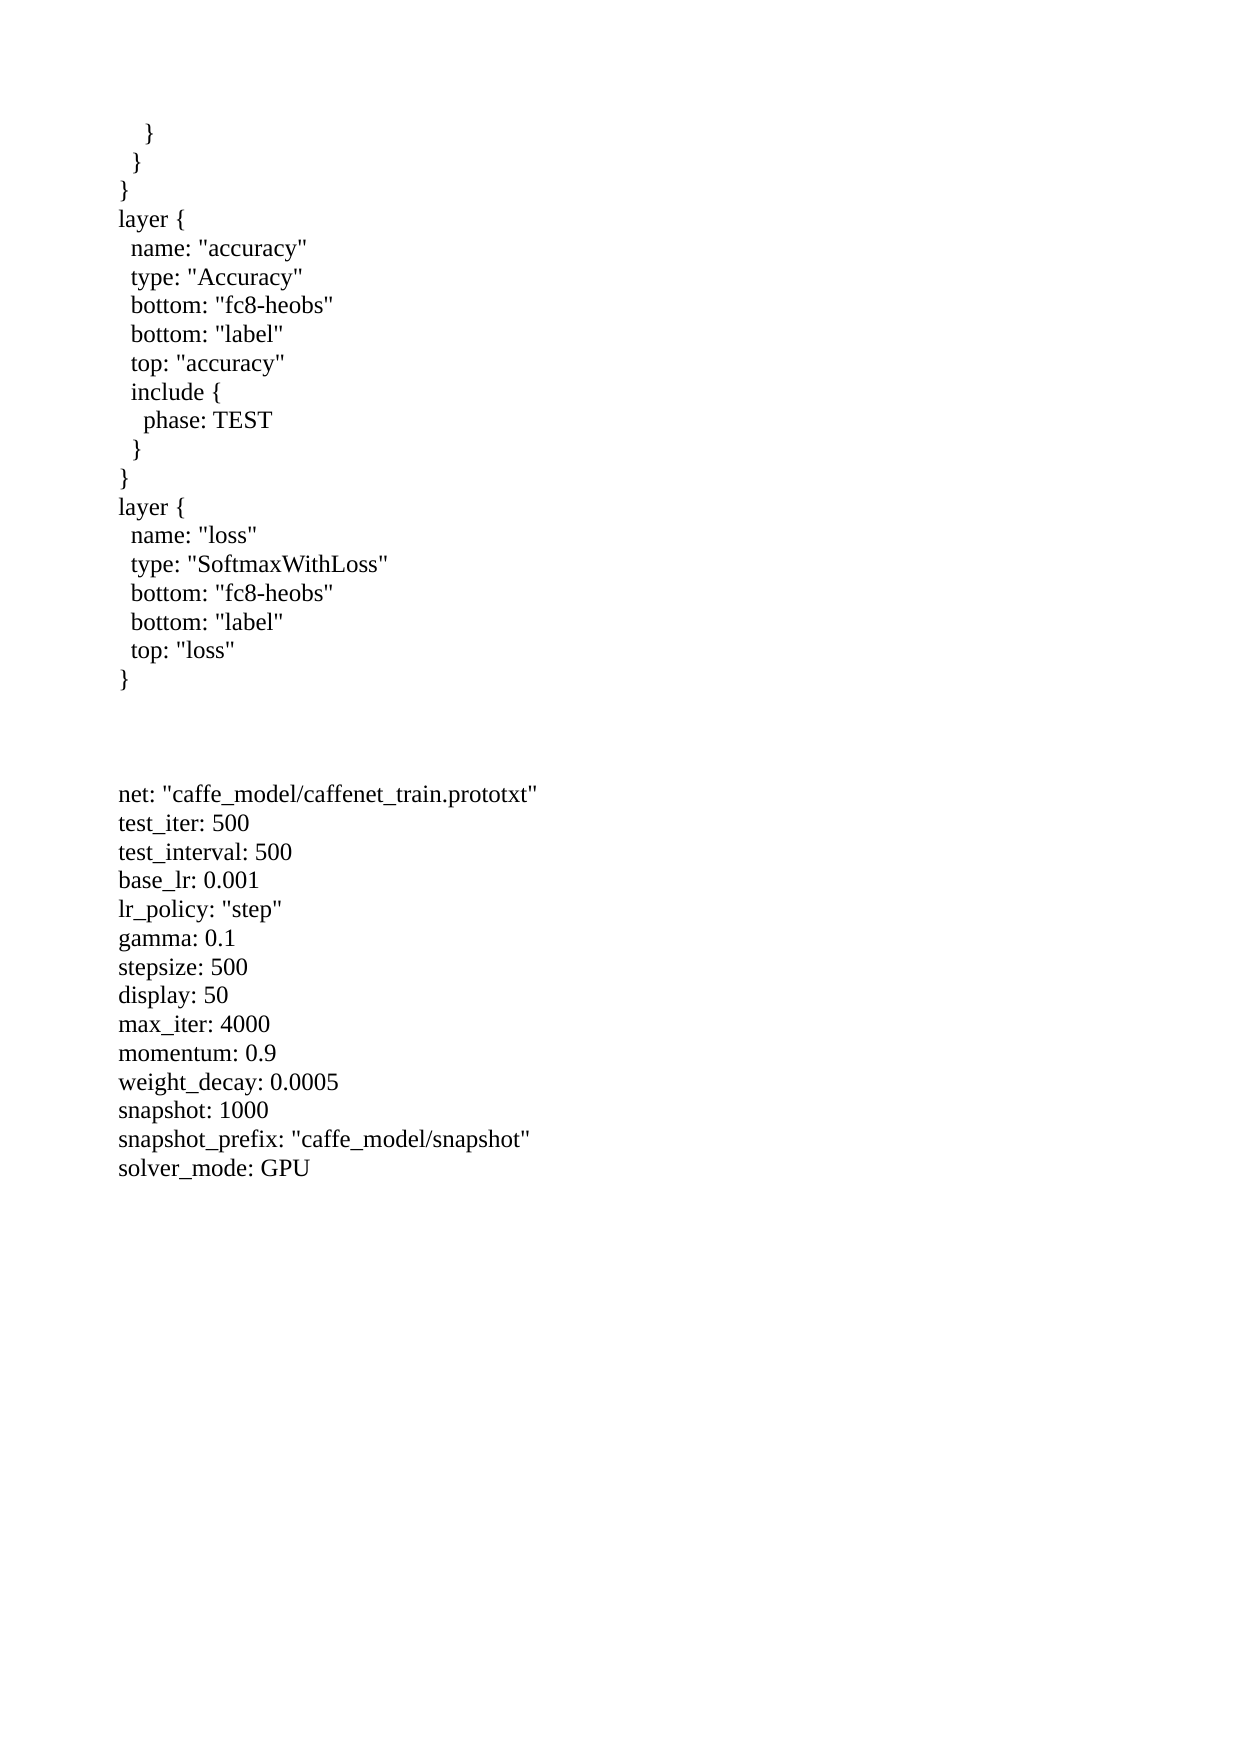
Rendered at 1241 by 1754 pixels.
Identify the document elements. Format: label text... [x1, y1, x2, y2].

text bottom: "label" [118, 319, 1122, 348]
text weight_decay: 0.0005 [118, 1067, 1122, 1096]
text momentum: 0.9 [118, 1038, 1122, 1067]
text top: "accuracy" [118, 348, 1122, 377]
text } [118, 463, 1122, 492]
text layer { [118, 492, 1122, 521]
text phase: TEST [118, 406, 1122, 434]
text type: "Accuracy" [118, 262, 1122, 291]
text } [118, 118, 1122, 147]
text snapshot_prefix: "caffe_model/snapshot" [118, 1124, 1122, 1153]
text bottom: "fc8-heobs" [118, 291, 1122, 319]
text } [118, 176, 1122, 204]
text } [118, 147, 1122, 176]
text bottom: "label" [118, 607, 1122, 636]
text name: "loss" [118, 521, 1122, 549]
text bottom: "fc8-heobs" [118, 578, 1122, 607]
text gamma: 0.1 [118, 923, 1122, 952]
text lr_policy: "step" [118, 894, 1122, 923]
text snapshot: 1000 [118, 1096, 1122, 1124]
text name: "accuracy" [118, 233, 1122, 262]
text max_iter: 4000 [118, 1009, 1122, 1038]
text test_interval: 500 [118, 837, 1122, 866]
text base_lr: 0.001 [118, 866, 1122, 894]
text } [118, 664, 1122, 693]
text type: "SoftmaxWithLoss" [118, 549, 1122, 578]
text test_iter: 500 [118, 808, 1122, 837]
text stepsize: 500 [118, 952, 1122, 981]
text net: "caffe_model/caffenet_train.prototxt" [118, 779, 1122, 808]
text solver_mode: GPU [118, 1153, 1122, 1182]
text layer { [118, 204, 1122, 233]
text top: "loss" [118, 636, 1122, 664]
text display: 50 [118, 981, 1122, 1009]
text include { [118, 377, 1122, 406]
text } [118, 434, 1122, 463]
